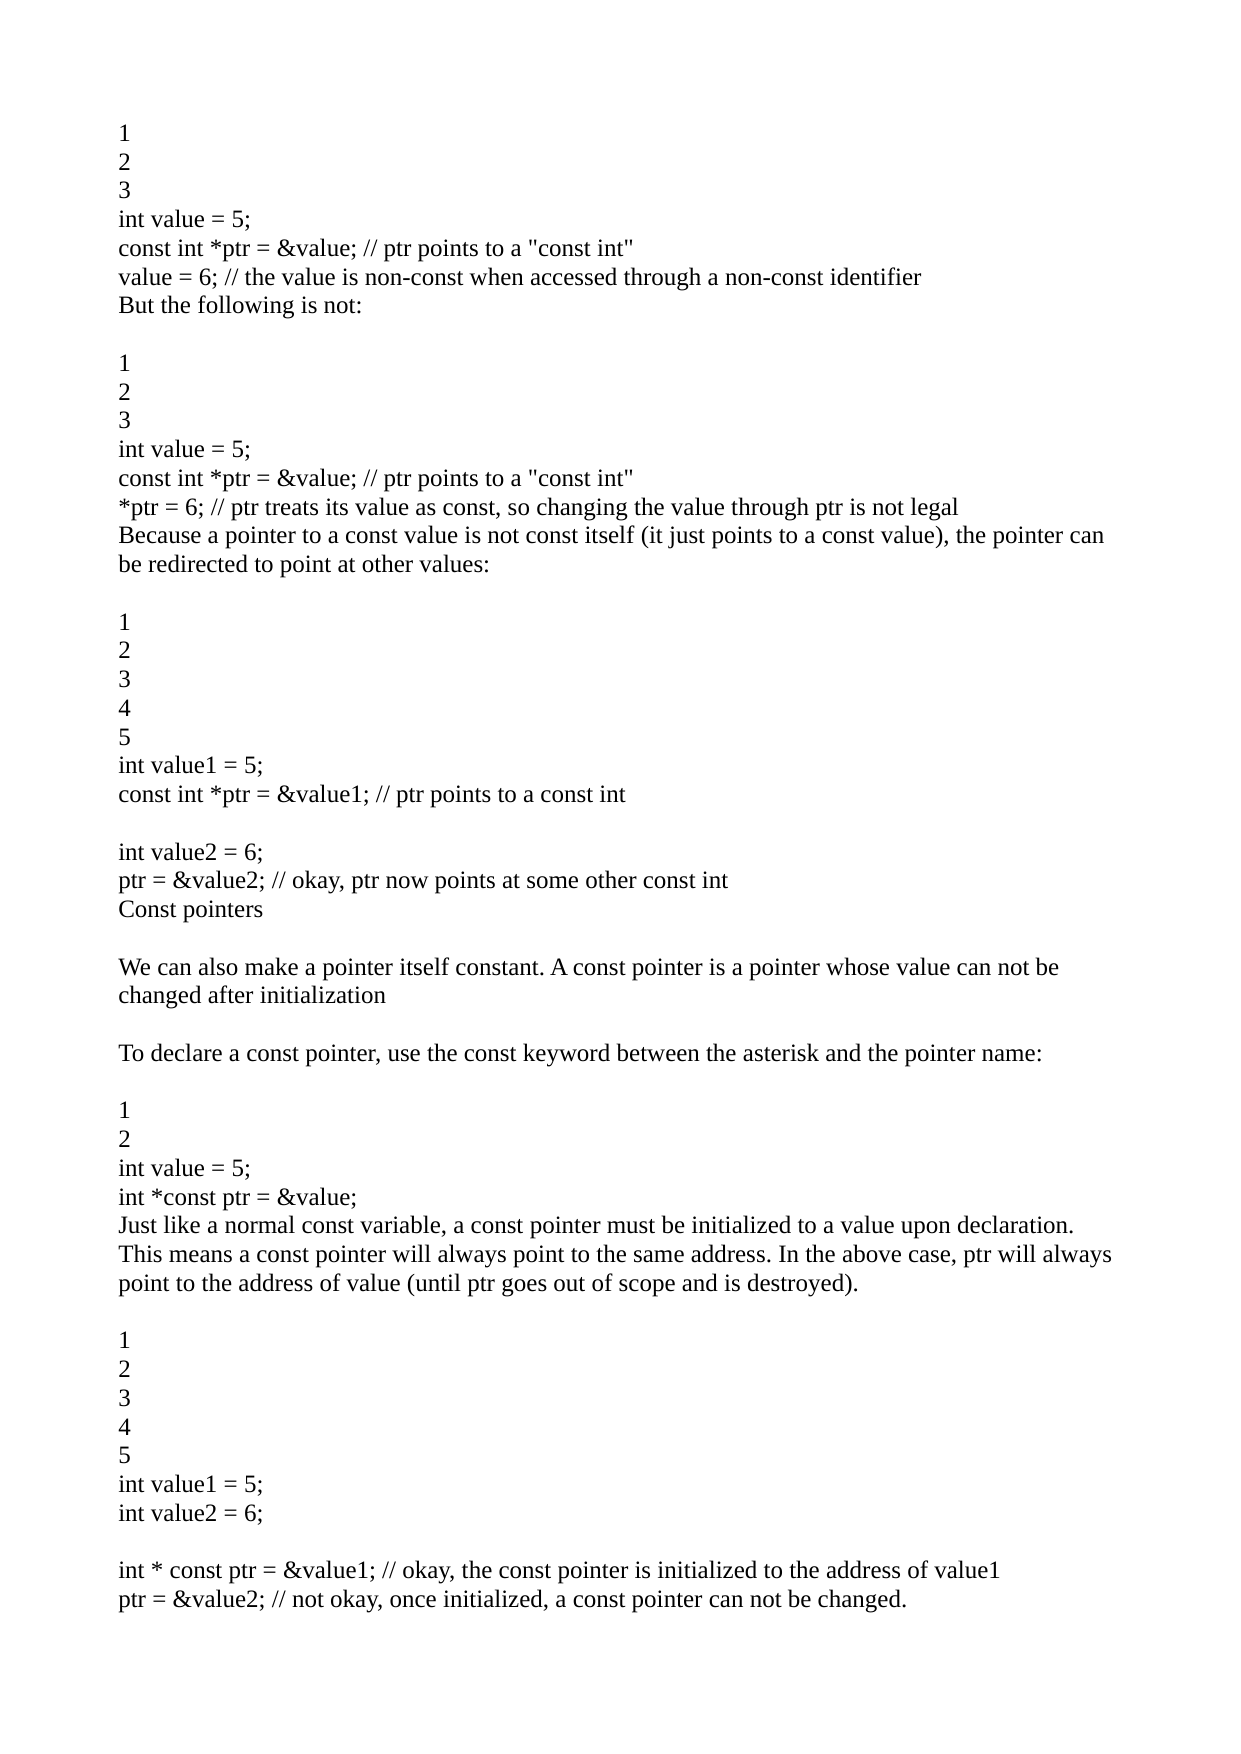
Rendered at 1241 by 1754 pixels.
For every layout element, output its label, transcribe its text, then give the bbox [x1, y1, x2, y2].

text 2 [118, 1354, 1122, 1383]
text 1 [118, 1326, 1122, 1354]
text int value1 = 5; [118, 1469, 1122, 1498]
text Const pointers [118, 894, 1122, 923]
text int *const ptr = &value; [118, 1182, 1122, 1211]
text 5 [118, 1441, 1122, 1469]
text value = 6; // the value is non-const when accessed through a non-const identifier [118, 262, 1122, 291]
text 3 [118, 1383, 1122, 1412]
text 3 [118, 406, 1122, 434]
text We can also make a pointer itself constant. A const pointer is a pointer whose value can not be changed after initialization [118, 952, 1122, 1009]
text int * const ptr = &value1; // okay, the const pointer is initialized to the address of value1 [118, 1556, 1122, 1584]
text 2 [118, 377, 1122, 406]
text const int *ptr = &value1; // ptr points to a const int [118, 779, 1122, 808]
text 4 [118, 693, 1122, 722]
text const int *ptr = &value; // ptr points to a "const int" [118, 463, 1122, 492]
text int value2 = 6; [118, 837, 1122, 866]
text 1 [118, 1096, 1122, 1124]
text 1 [118, 118, 1122, 147]
text const int *ptr = &value; // ptr points to a "const int" [118, 233, 1122, 262]
text To declare a const pointer, use the const keyword between the asterisk and the pointer name: [118, 1038, 1122, 1067]
text 3 [118, 176, 1122, 204]
text 2 [118, 636, 1122, 664]
text 4 [118, 1412, 1122, 1441]
text *ptr = 6; // ptr treats its value as const, so changing the value through ptr is not legal [118, 492, 1122, 521]
text int value = 5; [118, 1153, 1122, 1182]
text Because a pointer to a const value is not const itself (it just points to a const value), the pointer can be redirected to point at other values: [118, 521, 1122, 578]
text 3 [118, 664, 1122, 693]
text 1 [118, 607, 1122, 636]
text But the following is not: [118, 291, 1122, 319]
text ptr = &value2; // not okay, once initialized, a const pointer can not be changed. [118, 1584, 1122, 1613]
text 2 [118, 1124, 1122, 1153]
text int value1 = 5; [118, 751, 1122, 779]
text int value2 = 6; [118, 1498, 1122, 1527]
text 1 [118, 348, 1122, 377]
text Just like a normal const variable, a const pointer must be initialized to a value upon declaration. This means a const pointer will always point to the same address. In the above case, ptr will always point to the address of value (until ptr goes out of scope and is destroyed). [118, 1211, 1122, 1297]
text 2 [118, 147, 1122, 176]
text int value = 5; [118, 434, 1122, 463]
text 5 [118, 722, 1122, 751]
text ptr = &value2; // okay, ptr now points at some other const int [118, 866, 1122, 894]
text int value = 5; [118, 204, 1122, 233]
